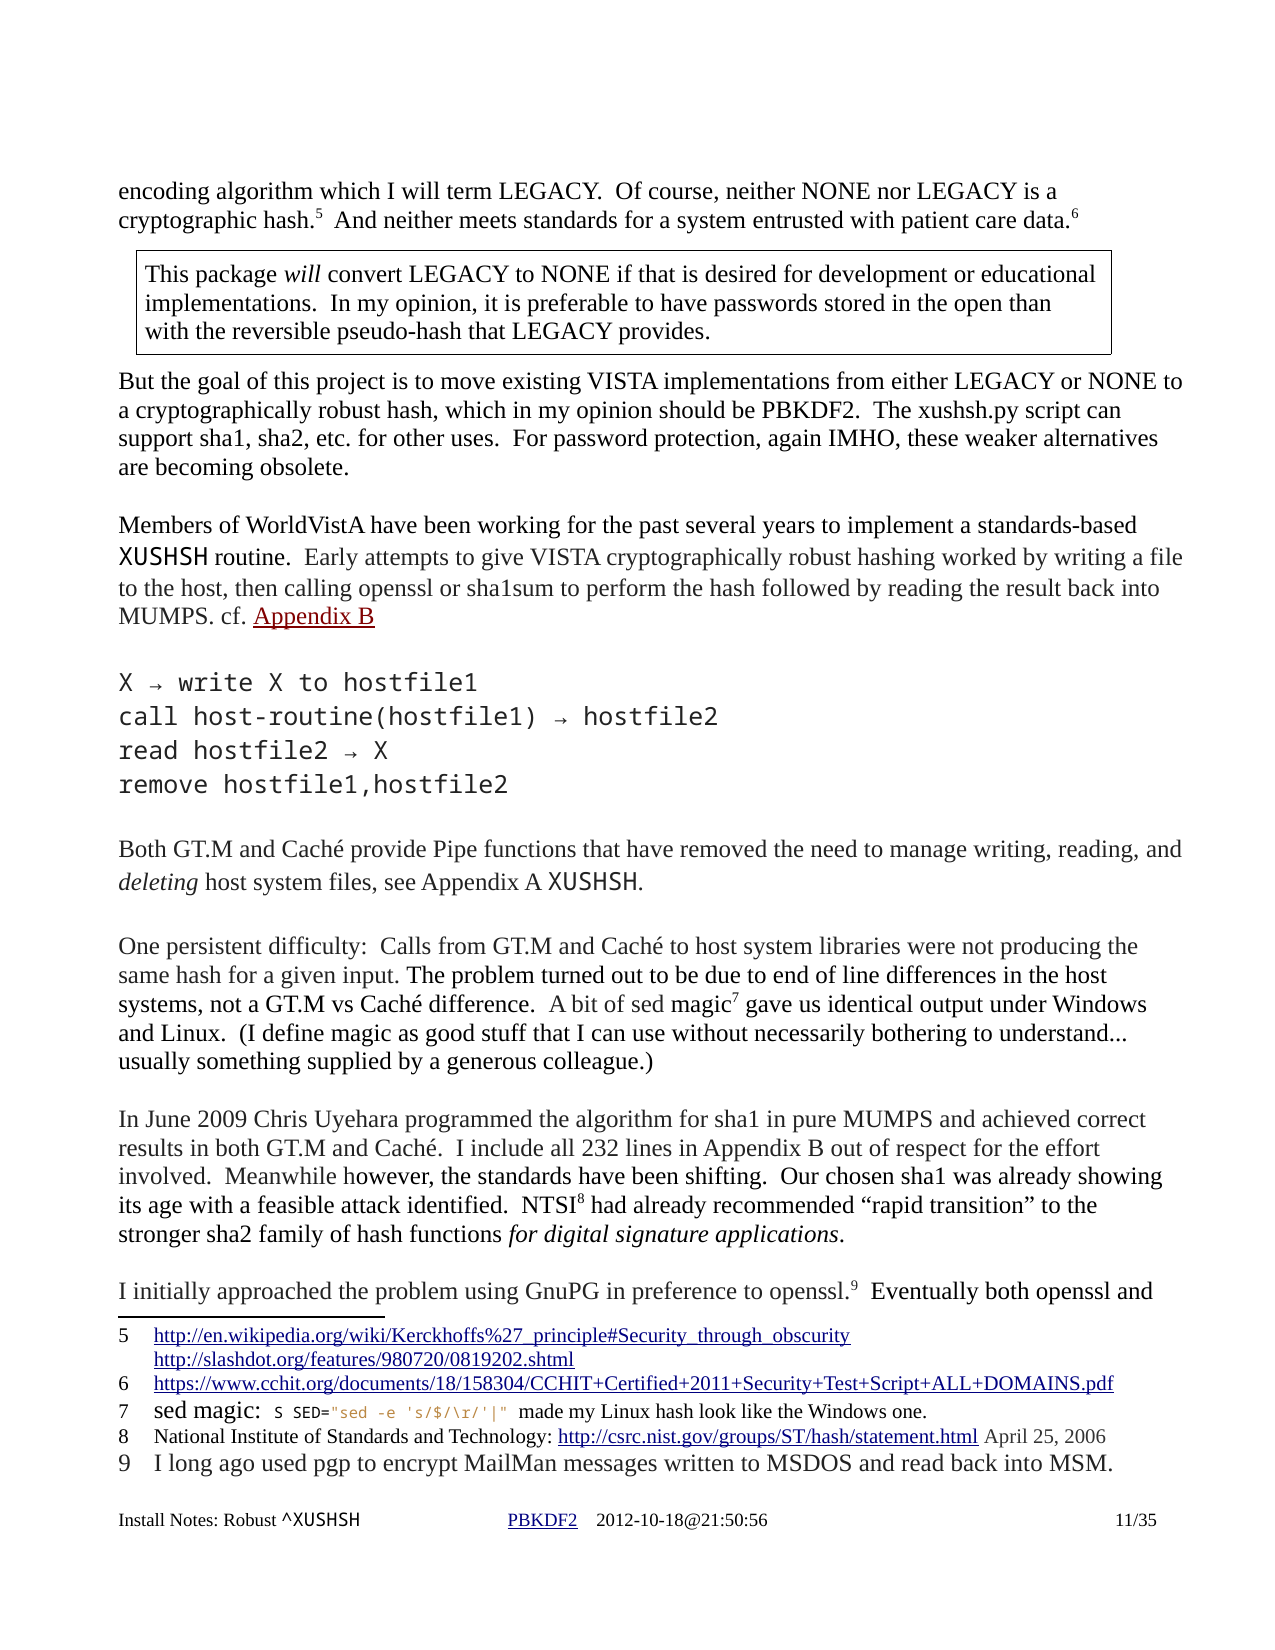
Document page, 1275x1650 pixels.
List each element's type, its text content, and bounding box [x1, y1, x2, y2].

text encoding algorithm which I will term LEGACY. Of course, neither NONE nor LEGACY is a cryptographic hash. And neither meets standards for a system entrusted with patient care data. [118, 176, 1183, 234]
text http://en.wikipedia.org/wiki/Kerckhoffs%27_principle#Security_through_obscurity [118, 1323, 1183, 1347]
text This package will convert LEGACY to NONE if that is desired for development or educational implementations. In my opinion, it is preferable to have passwords stored in the open than with the reversible pseudo-hash that LEGACY provides. [144, 259, 1102, 345]
text https://www.cchit.org/documents/18/158304/CCHIT+Certified+2011+Security+Test+Script+ALL+DOMAINS.pdf [118, 1371, 1183, 1395]
text read hostfile2 → X [118, 732, 1183, 766]
text I initially approached the problem using GnuPG in preference to openssl. Eventually both openssl and [118, 1276, 1183, 1305]
text X → write X to hostfile1 [118, 664, 1183, 698]
text One persistent difficulty: Calls from GT.M and Caché to host system libraries were not producing the same hash for a given input. The problem turned out to be due to end of line differences in the host systems, not a GT.M vs Caché difference. A bit of sed magic gave us identical output under Windows and Linux. (I define magic as good stuff that I can use without necessarily bothering to understand... usually something supplied by a generous colleague.) [118, 931, 1183, 1075]
text remove hostfile1,hostfile2 [118, 766, 1183, 800]
text Both GT.M and Caché provide Pipe functions that have removed the need to manage writing, reading, and deleting host system files, see Appendix A XUSHSH. [118, 834, 1183, 897]
text Members of WorldVistA have been working for the past several years to implement a standards-based XUSHSH routine. Early attempts to give VISTA cryptographically robust hashing worked by writing a file to the host, then calling openssl or sha1sum to perform the hash followed by reading the result back into MUMPS. cf. Appendix B [118, 510, 1183, 630]
text In June 2009 Chris Uyehara programmed the algorithm for sha1 in pure MUMPS and achieved correct results in both GT.M and Caché. I include all 232 lines in Appendix B out of respect for the effort involved. Meanwhile however, the standards have been shifting. Our chosen sha1 was already showing its age with a feasible attack identified. NTSI had already recommended “rapid transition” to the stronger sha2 family of hash functions for digital signature applications. [118, 1104, 1183, 1248]
text National Institute of Standards and Technology: http://csrc.nist.gov/groups/ST/hash/statement.html April 25, 2006 [118, 1424, 1183, 1448]
text But the goal of this project is to move existing VISTA implementations from either LEGACY or NONE to a cryptographically robust hash, which in my opinion should be PBKDF2. The xushsh.py script can support sha1, sha2, etc. for other uses. For password protection, again IMHO, these weaker alternatives are becoming obsolete. [118, 234, 1183, 481]
text I long ago used pgp to encrypt MailMan messages written to MSDOS and read back into MSM. [118, 1448, 1183, 1477]
text call host-routine(hostfile1) → hostfile2 [118, 698, 1183, 732]
text sed magic: S SED="sed -e 's/$/\r/'|" made my Linux hash look like the Windows one. [118, 1395, 1183, 1424]
text http://slashdot.org/features/980720/0819202.shtml [118, 1347, 1183, 1371]
